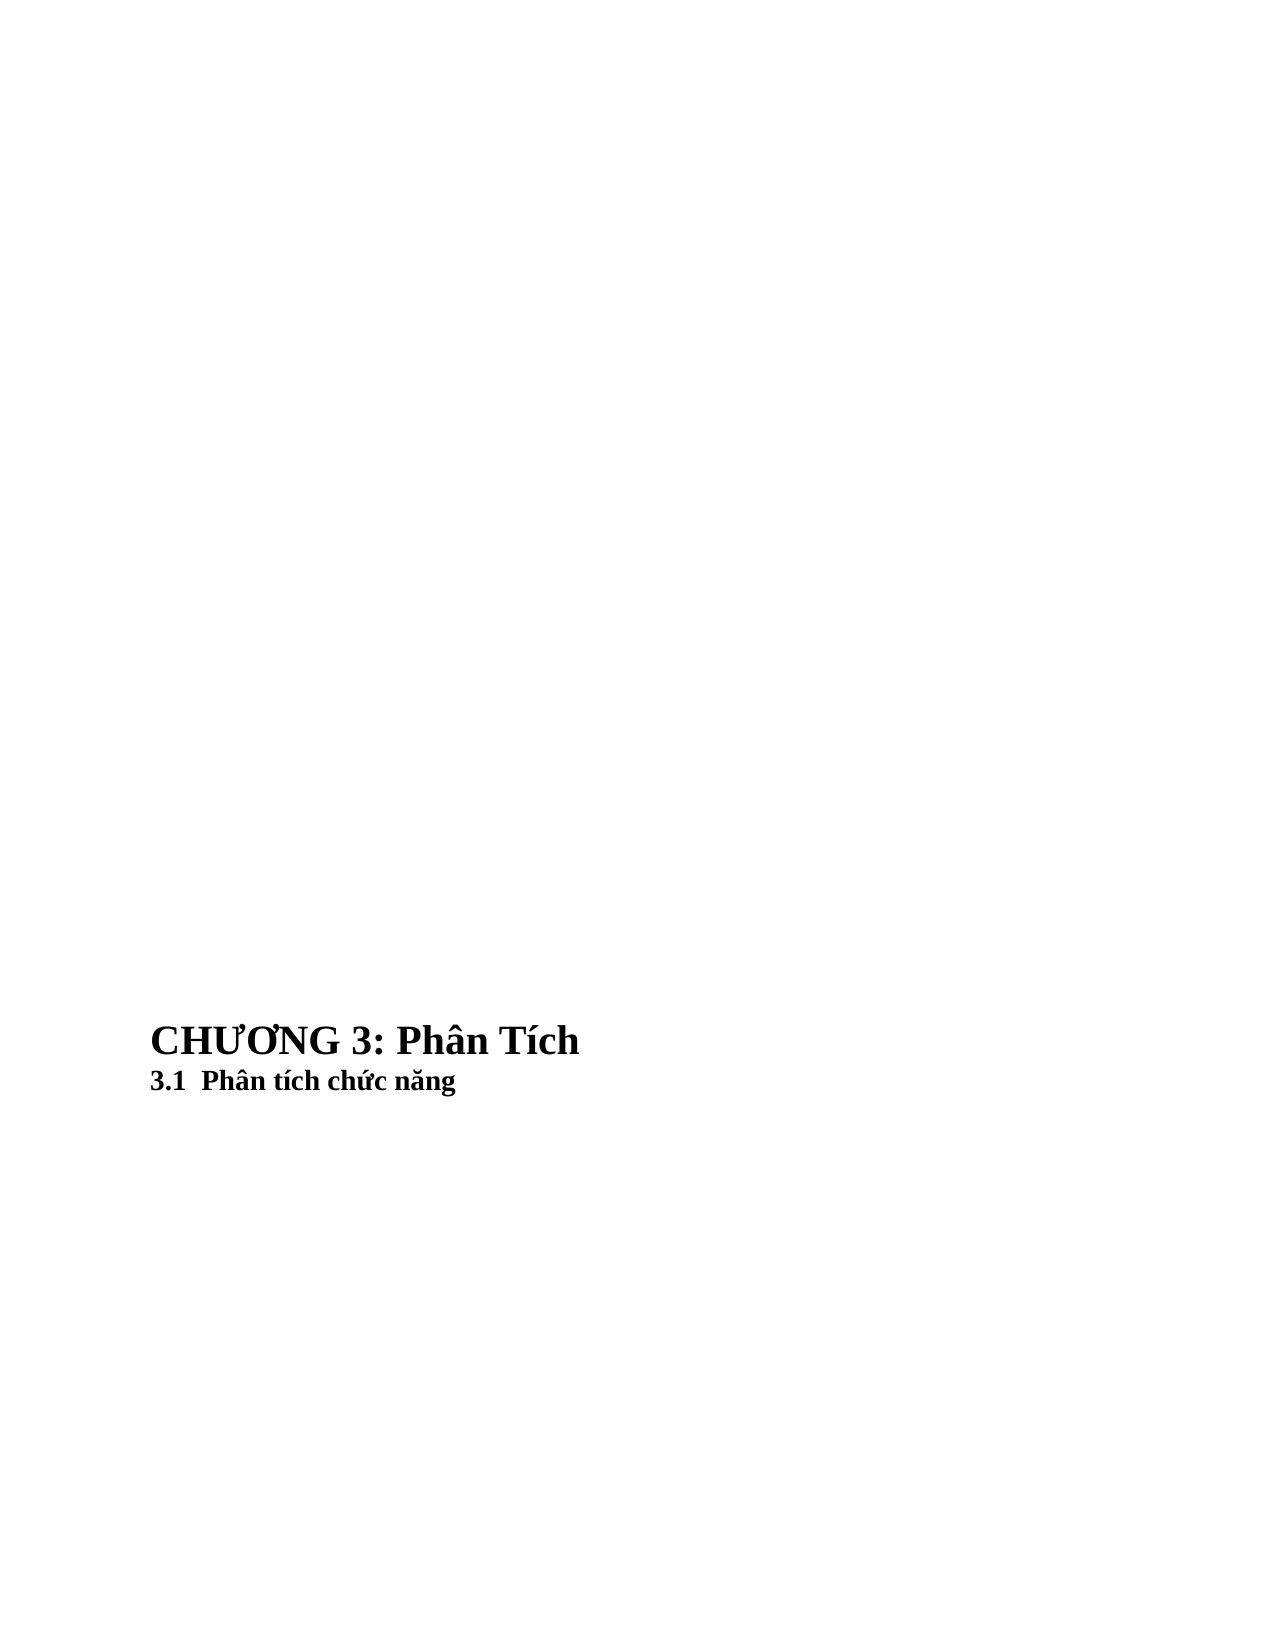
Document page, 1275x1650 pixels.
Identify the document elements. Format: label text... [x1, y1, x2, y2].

text 3.1 Phân tích chức năng [150, 1063, 1125, 1097]
subtitle CHƯƠNG 3: Phân Tích [150, 1015, 1125, 1063]
